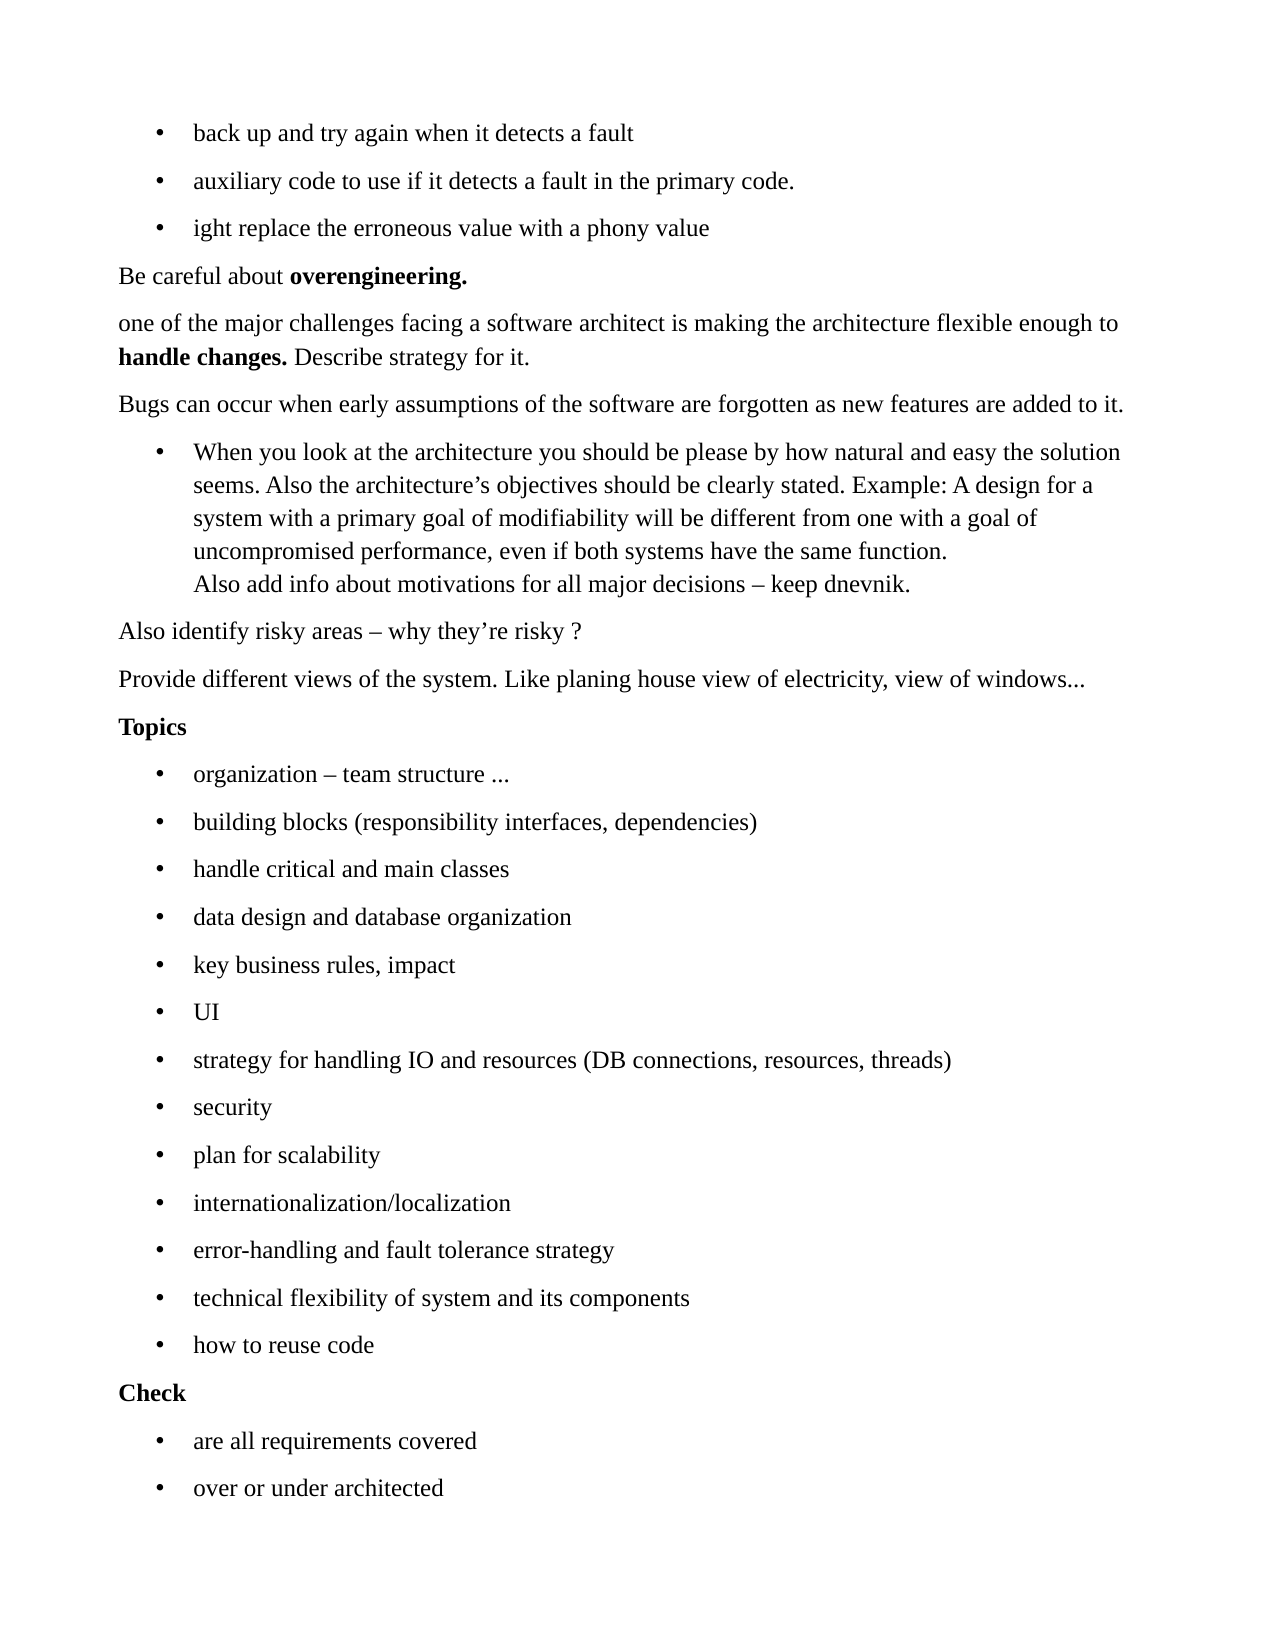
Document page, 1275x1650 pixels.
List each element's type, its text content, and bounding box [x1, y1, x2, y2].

text Topics [118, 712, 1157, 740]
text Bugs can occur when early assumptions of the software are forgotten as new features are added to it. [118, 389, 1157, 418]
list strategy for handling IO and resources (DB connections, resources, threads) [156, 1045, 1157, 1074]
list are all requirements covered [156, 1426, 1157, 1454]
text Check [118, 1378, 1157, 1407]
text Be careful about overengineering. [118, 261, 1157, 290]
list ight replace the erroneous value with a phony value [156, 213, 1157, 242]
list auxiliary code to use if it detects a fault in the primary code. [156, 166, 1157, 194]
list security [156, 1092, 1157, 1121]
list organization – team structure ... [156, 759, 1157, 788]
list handle critical and main classes [156, 854, 1157, 883]
list When you look at the architecture you should be please by how natural and easy the solution seems. Also the architecture’s objectives should be clearly stated. Example: A design for a system with a primary goal of modifiability will be different from one with a goal of uncompromised performance, even if both systems have the same function. Also add info about motivations for all major decisions – keep dnevnik. [156, 437, 1157, 598]
text Provide different views of the system. Like planing house view of electricity, view of windows... [118, 664, 1157, 693]
list key business rules, impact [156, 950, 1157, 978]
list building blocks (responsibility interfaces, dependencies) [156, 807, 1157, 836]
list plan for scalability [156, 1140, 1157, 1169]
text Also identify risky areas – why they’re risky ? [118, 616, 1157, 645]
list UI [156, 997, 1157, 1026]
list error-handling and fault tolerance strategy [156, 1235, 1157, 1264]
list technical flexibility of system and its components [156, 1283, 1157, 1312]
list internationalization/localization [156, 1188, 1157, 1216]
list back up and try again when it detects a fault [156, 118, 1157, 147]
text one of the major challenges facing a software architect is making the architecture flexible enough to handle changes. Describe strategy for it. [118, 308, 1157, 370]
list how to reuse code [156, 1331, 1157, 1359]
list over or under architected [156, 1473, 1157, 1502]
list data design and database organization [156, 902, 1157, 931]
